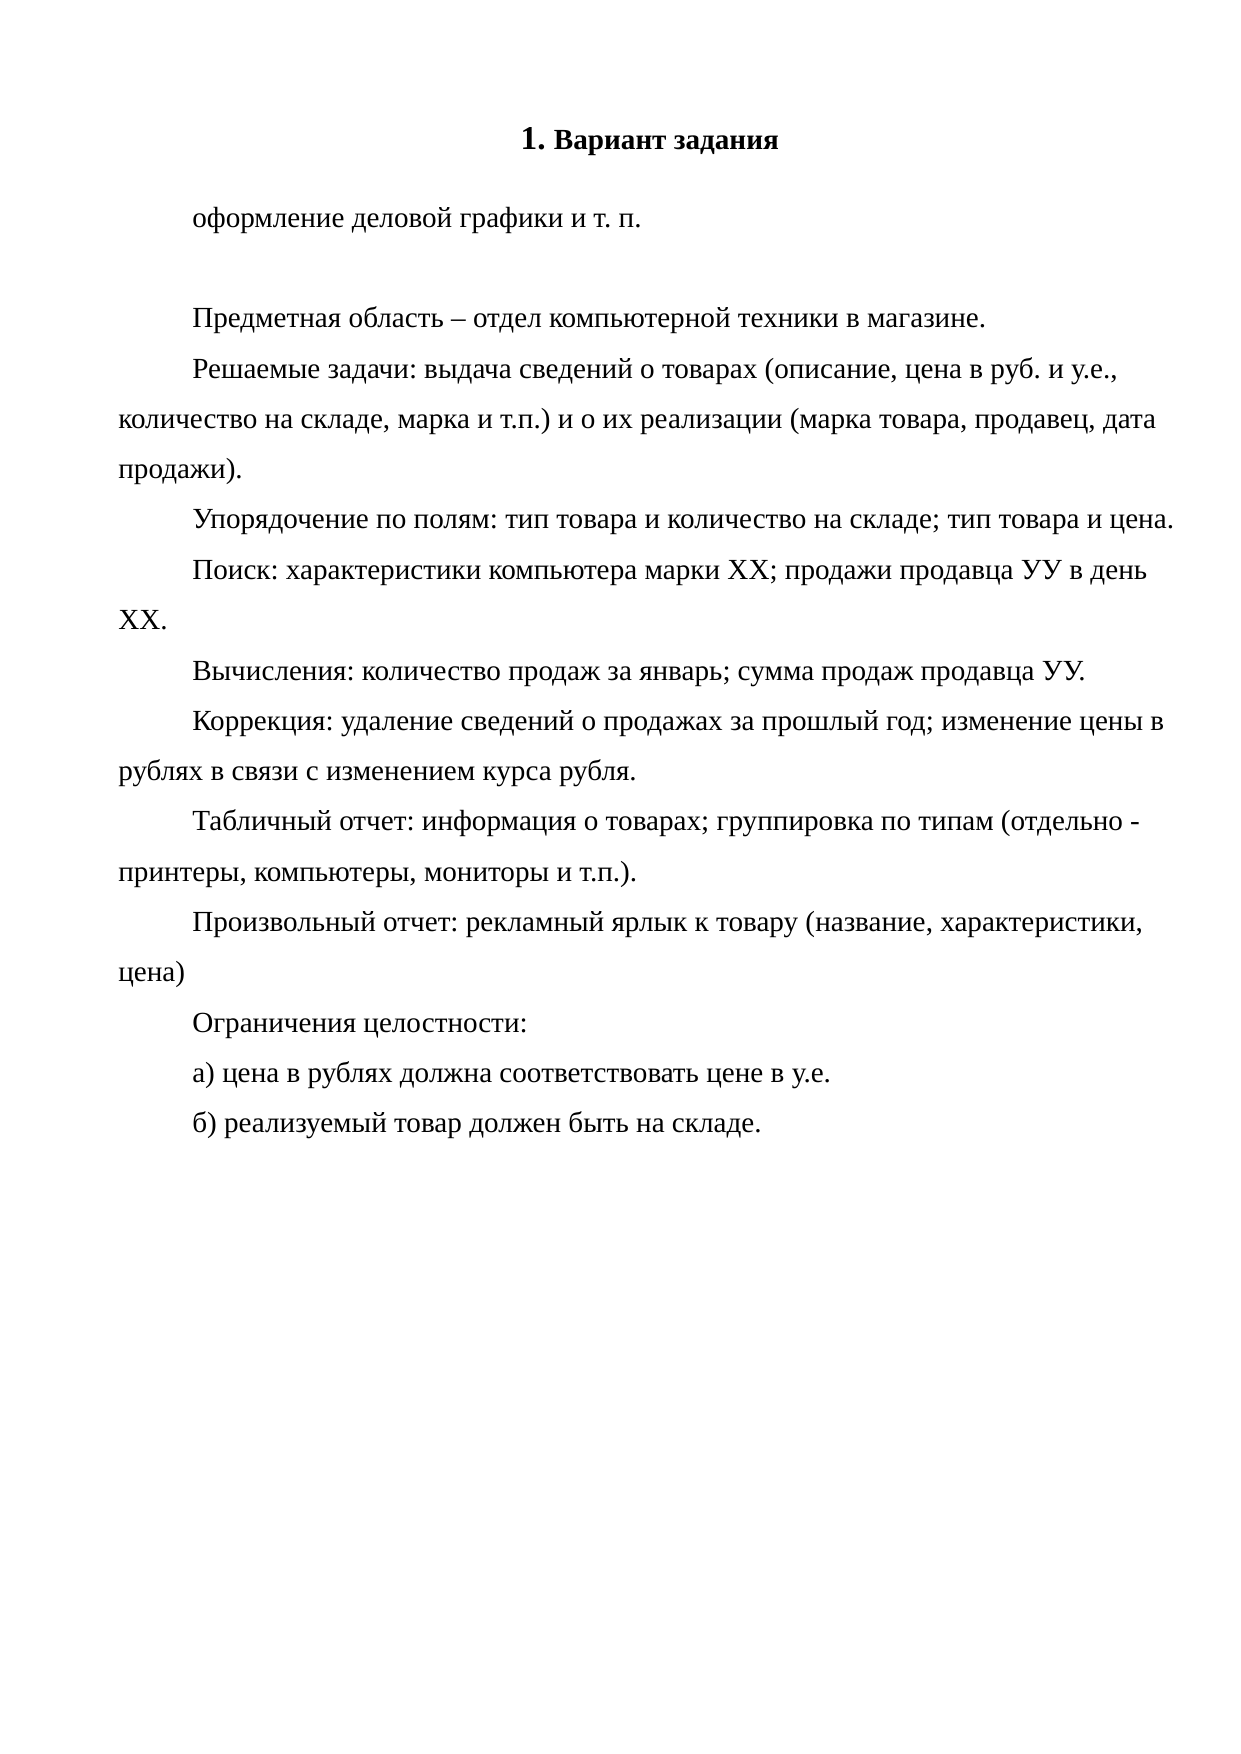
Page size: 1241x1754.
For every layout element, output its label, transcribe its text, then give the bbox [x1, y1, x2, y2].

text Вычисления: количество продаж за январь; сумма продаж продавца УУ. [118, 653, 1181, 686]
text Ограничения целостности: [118, 1005, 1181, 1038]
text Упорядочение по полям: тип товара и количество на складе; тип товара и цена. [118, 502, 1181, 535]
text Коррекция: удаление сведений о продажах за прошлый год; изменение цены в рублях в связи с изменением курса рубля. [118, 703, 1181, 787]
text Поиск: характеристики компьютера марки ХХ; продажи продавца УУ в день ХХ. [118, 552, 1181, 636]
text Предметная область – отдел компьютерной техники в магазине. [118, 300, 1181, 334]
subtitle Вариант задания [118, 118, 1181, 156]
text Произвольный отчет: рекламный ярлык к товару (название, характеристики, цена) [118, 904, 1181, 988]
text Решаемые задачи: выдача сведений о товарах (описание, цена в руб. и у.е., количество на складе, марка и т.п.) и о их реализации (марка товара, продавец, дата продажи). [118, 351, 1181, 485]
text а) цена в рублях должна соответствовать цене в у.е. [118, 1055, 1181, 1089]
text Табличный отчет: информация о товарах; группировка по типам (отдельно - принтеры, компьютеры, мониторы и т.п.). [118, 803, 1181, 887]
text оформление деловой графики и т. п. [118, 200, 1181, 233]
text б) реализуемый товар должен быть на складе. [118, 1105, 1181, 1139]
